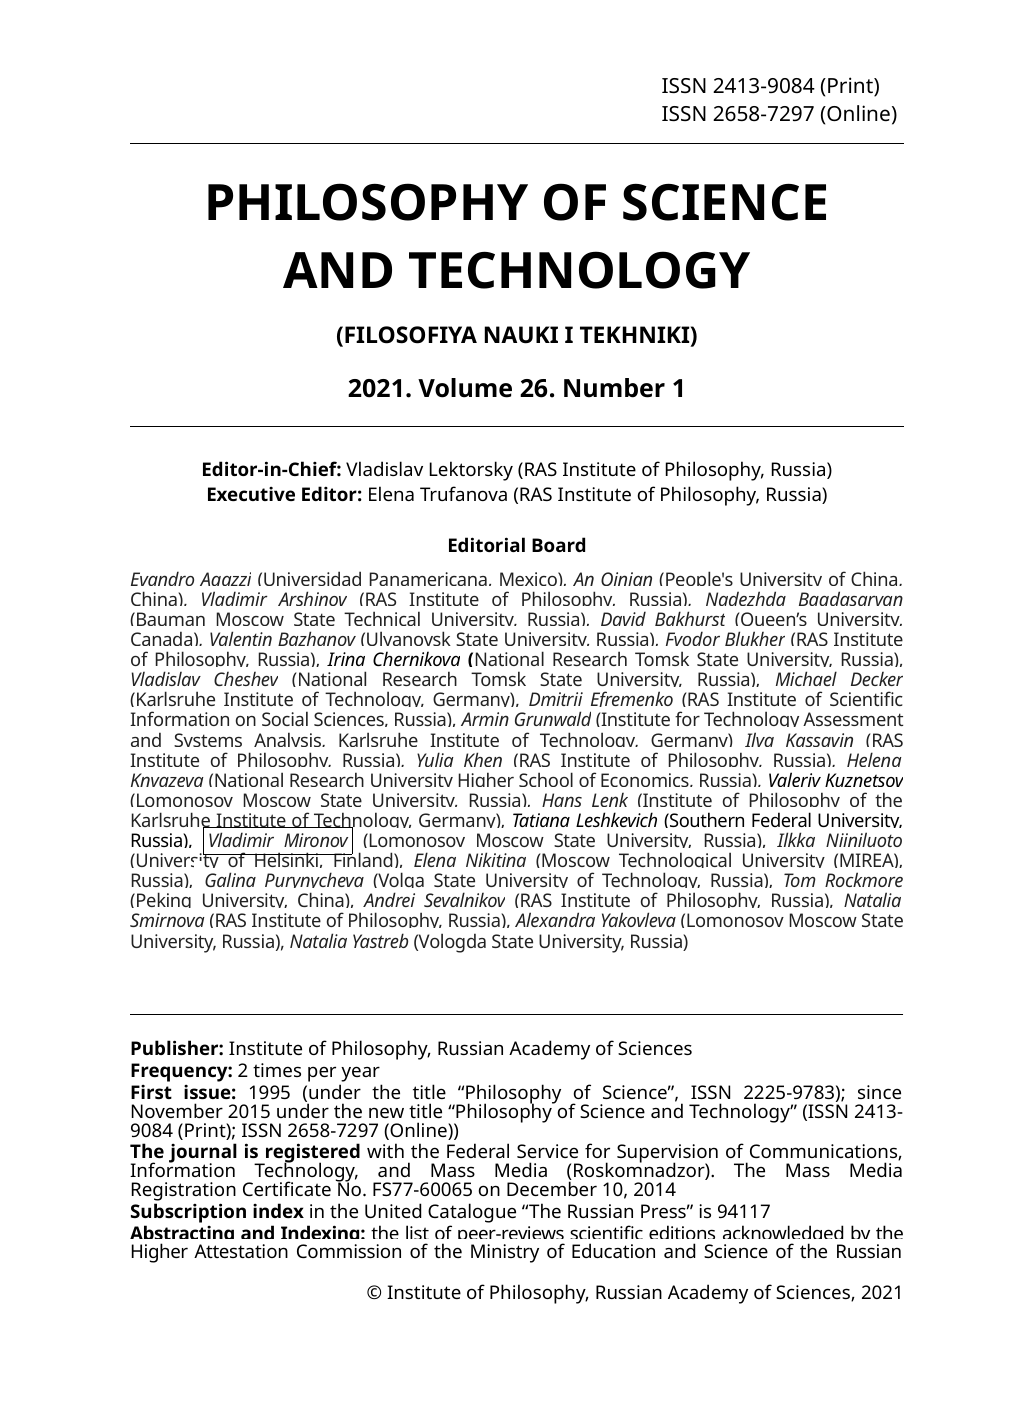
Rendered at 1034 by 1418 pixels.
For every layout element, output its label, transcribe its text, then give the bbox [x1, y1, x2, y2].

text First issue: 1995 (under the title “Philosophy of Science”, ISSN 2225-9783); since November 2015 under the new title “Philosophy of Science and Technology” (ISSN 2413-9084 (Print); ISSN 2658-7297 (Online)) [130, 1084, 903, 1141]
text The journal is registered with the Federal Service for Supervision of Communications, Information Technology, and Mass Media (Roskomnadzor). The Mass Media Registration Certificate No. FS77-60065 on Deсember 10, 2014 [130, 1144, 903, 1200]
table_header PHILOSOPHY OF SCIENCE AND TECHNOLOGY (FILOSOFIYA NAUKI I TEKHNIKI) 2021. Volume 26. Number 1 [130, 144, 903, 426]
text Subscription index in the United Catalogue “The Russian Press” is 94117 [130, 1203, 903, 1222]
text Publisher: Institute of Philosophy, Russian Academy of Sciences [130, 1041, 903, 1059]
text Editor-in-Chief: Vladislav Lektorsky (RAS Institute of Philosophy, Russia) [130, 456, 903, 482]
text Executive Editor: Elena Trufanova (RAS Institute of Philosophy, Russia) [130, 482, 903, 507]
text Frequency: 2 times per year [130, 1062, 903, 1081]
text Abstracting and Indexing: the list of peer-reviews scientific editions acknowledged by the Higher Attes­tation Commission of the Ministry of Education and Science of the Russian [130, 1225, 903, 1263]
text Evandro Agazzi (Universidad Panamericana, Mexico), An Qinian (People's University of China, China), Vladimir Arshinov (RAS Institute of Philosophy, Russia), Nadezhda Bagdasaryan (Bauman Moscow State Technical University, Russia), David Bakhurst (Queen’s University, Canada), Valentin Bazhanov (Ulyanovsk State University, Russia), Fyodor Blukher (RAS Institute of Philosophy, Russia), Irina Chernikova (National Research Tomsk State University, Russia), Vladislav Cheshev (National Research Tomsk State University, Russia), Michael Decker (Karlsruhe Institute of Technology, Germany), Dmitrii Efremenko (RAS Institute of Scientific Information on Social Sciences, Russia), Armin Grunwald (Institute for Technology Assessment and Systems Analysis, Karlsruhe Institute of Technology, Germany) Ilya Kassavin (RAS Institute of Philosophy, Russia), Yulia Khen (RAS Institute of Philosophy, Russia), Helena Knyazeva (National Research University Higher School of Economics, Russia), Valeriy Kuznetsov (Lomonosov Moscow State University, Russia), Hans Lenk (Institute of Philosophy of the Karlsruhe Institute of Technology, Germany), Tatiana Leshkevich (Southern Federal University, Russia), Vladimir Mironov (Lomonosov Moscow State University, Russia), Ilkka Niiniluoto (University of Helsinki, Finland), Elena Nikitina (Moscow Technological University (MIREA), Russia), Galina Purynycheva (Volga State University of Technology, Russia), Tom Rockmore (Peking University, China), Andrei Sevalnikov (RAS Institute of Philosophy, Russia), Natalia Smirnova (RAS Institute of Philosophy, Russia), Alexandra Yakovleva (Lomonosov Moscow State University, Russia), Natalia Yastreb (Vologda State University, Russia) [130, 570, 903, 952]
text Editorial Board [130, 523, 903, 559]
